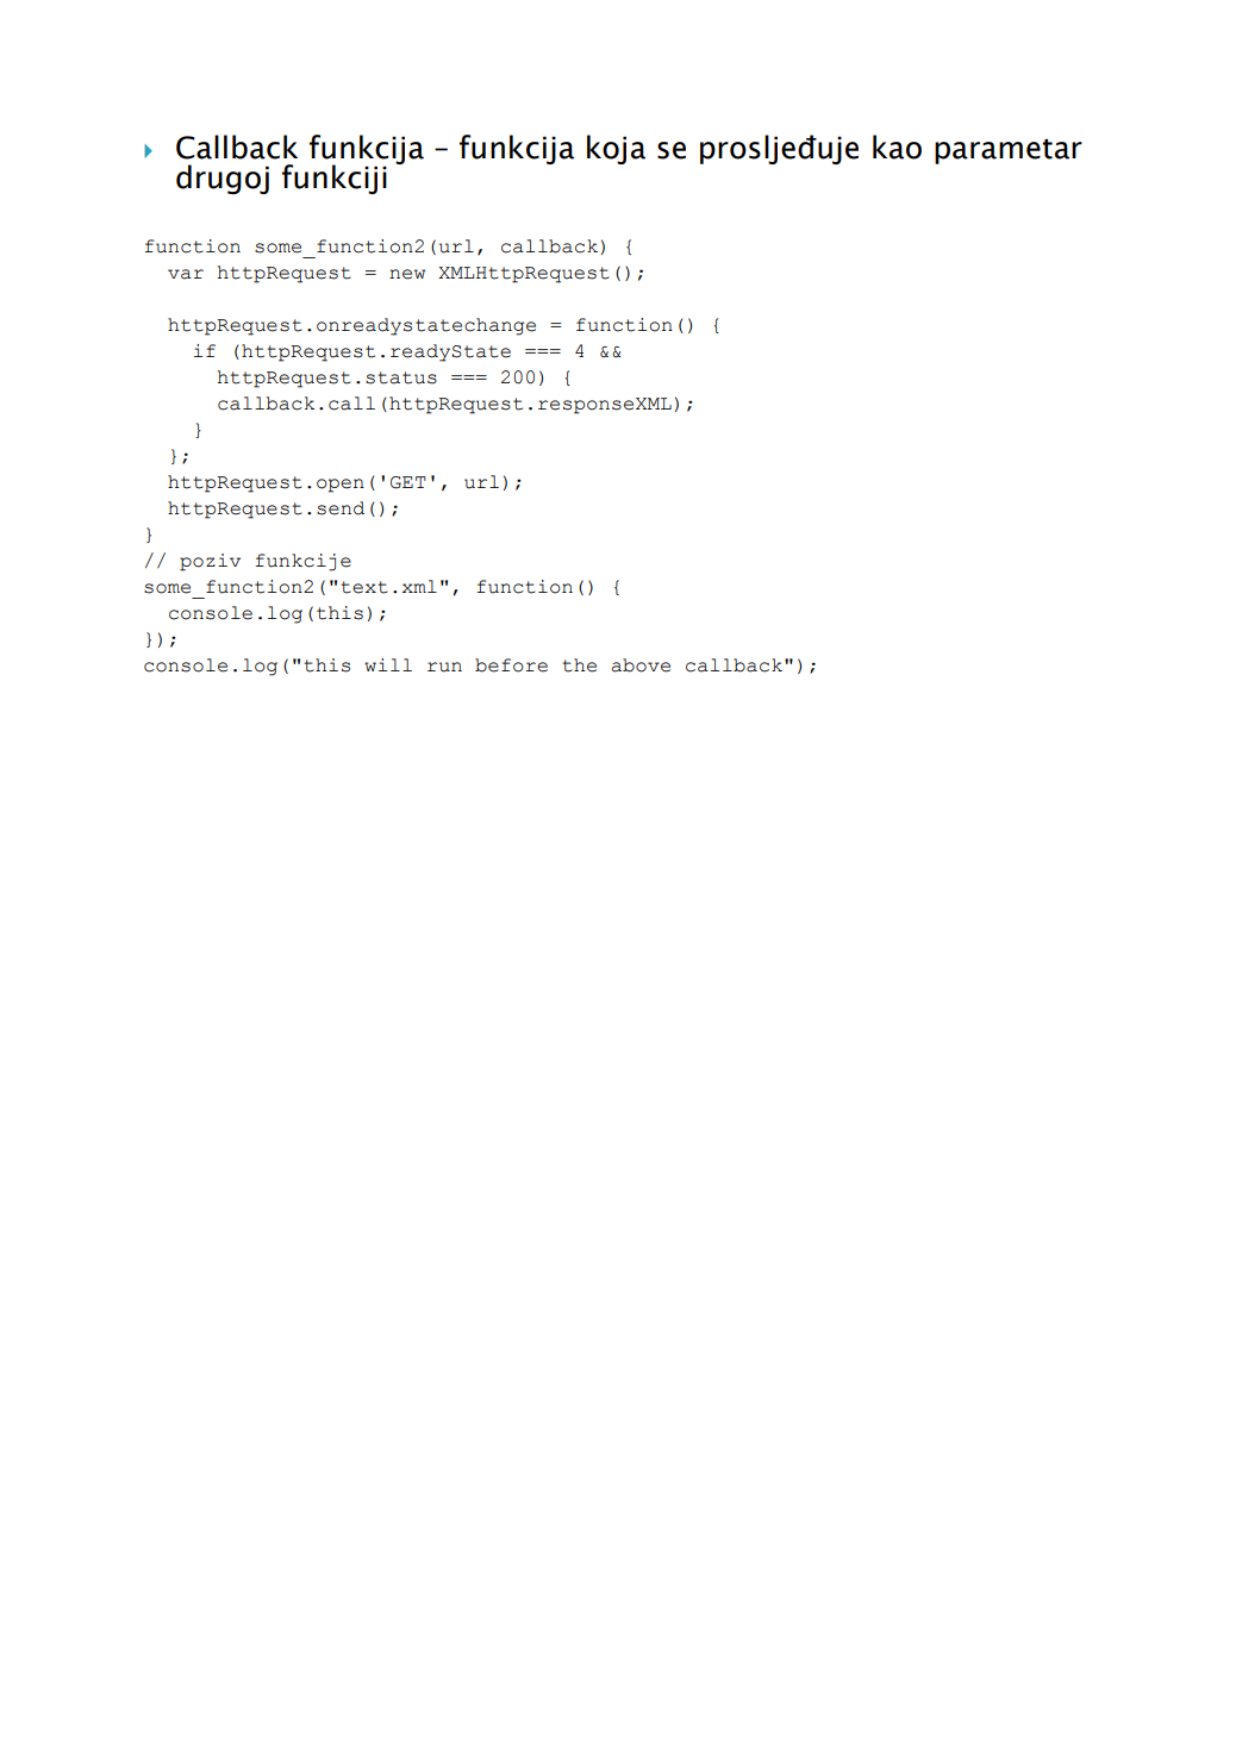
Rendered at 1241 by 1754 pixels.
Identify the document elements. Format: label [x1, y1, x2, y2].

picture [118, 118, 1123, 687]
